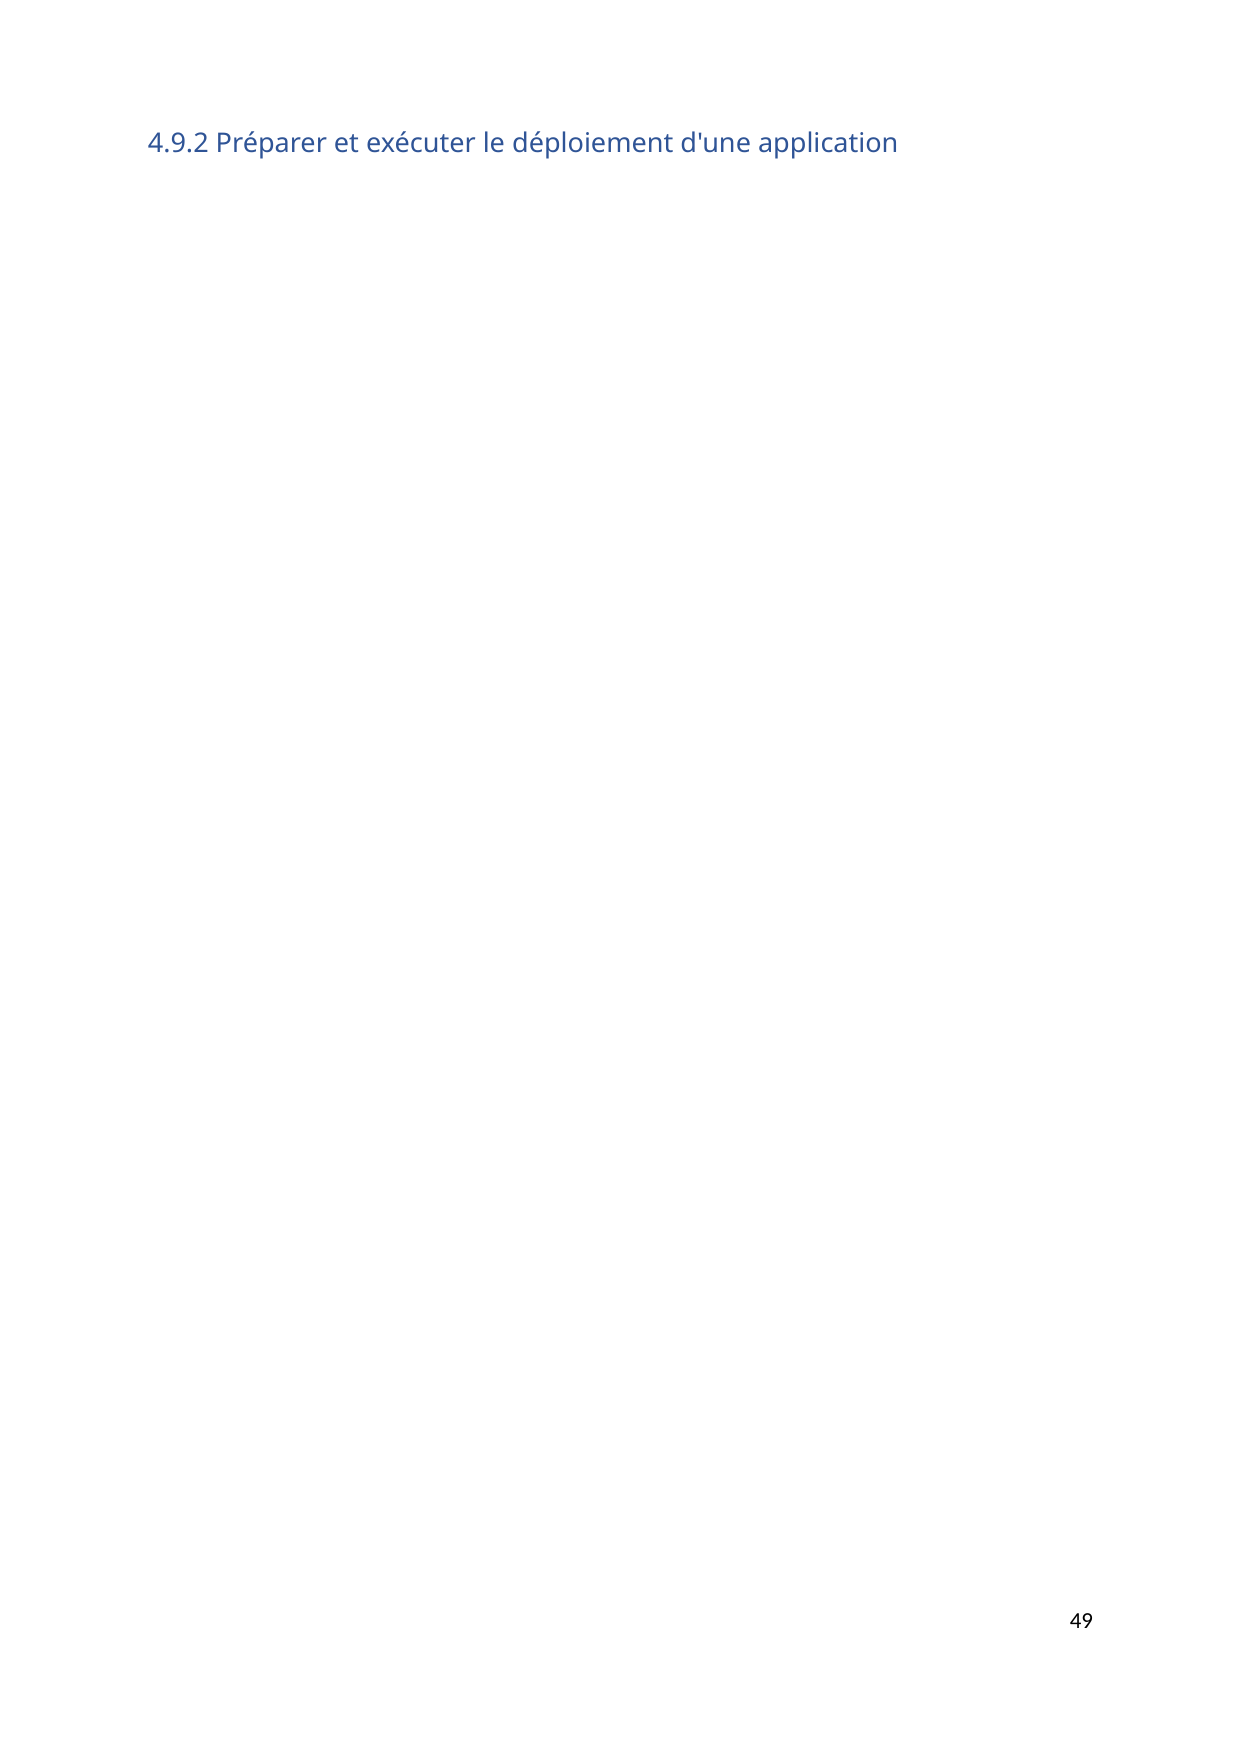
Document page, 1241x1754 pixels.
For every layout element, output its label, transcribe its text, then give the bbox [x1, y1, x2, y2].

subtitle 4.9.2 Préparer et exécuter le déploiement d'une application [148, 123, 1093, 160]
